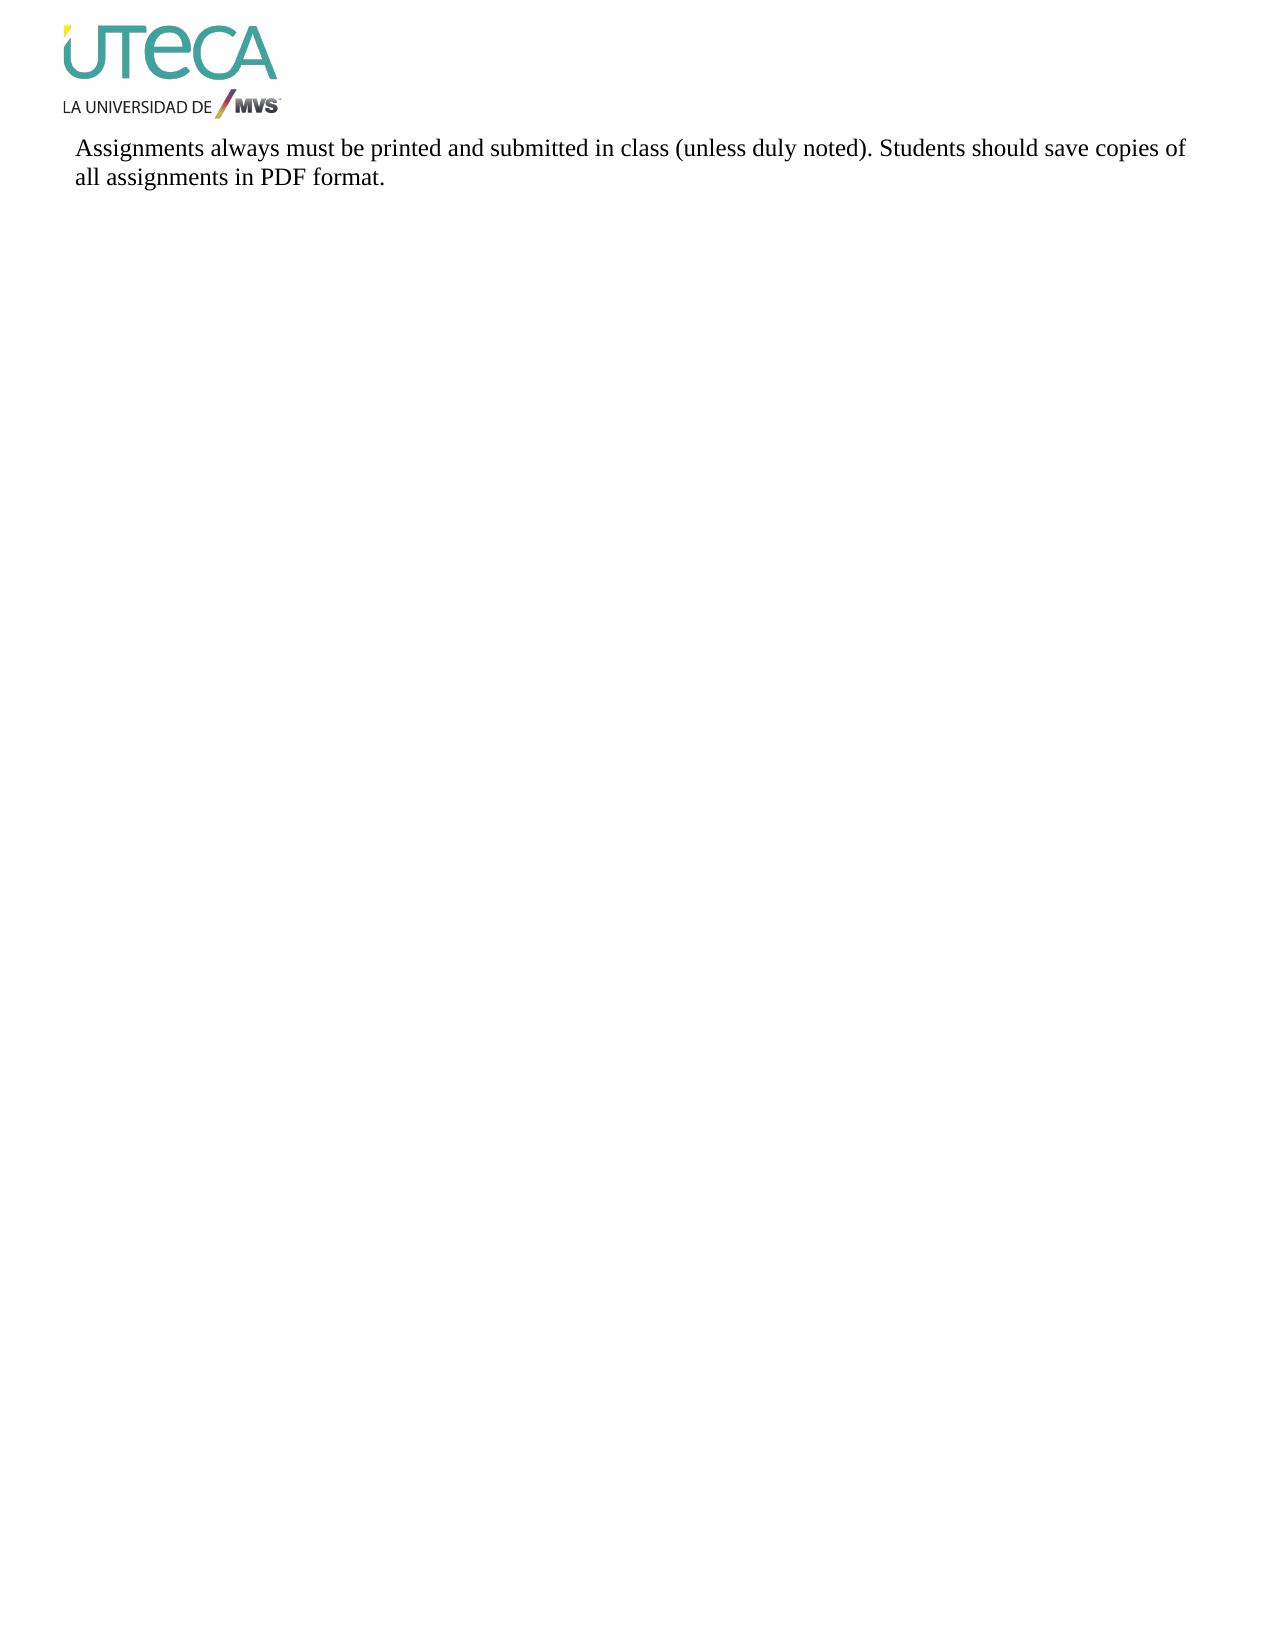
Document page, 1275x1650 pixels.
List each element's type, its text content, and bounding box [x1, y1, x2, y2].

text Assignments always must be printed and submitted in class (unless duly noted). Students should save copies of all assignments in PDF format. [75, 133, 1200, 191]
picture [61, 21, 284, 123]
